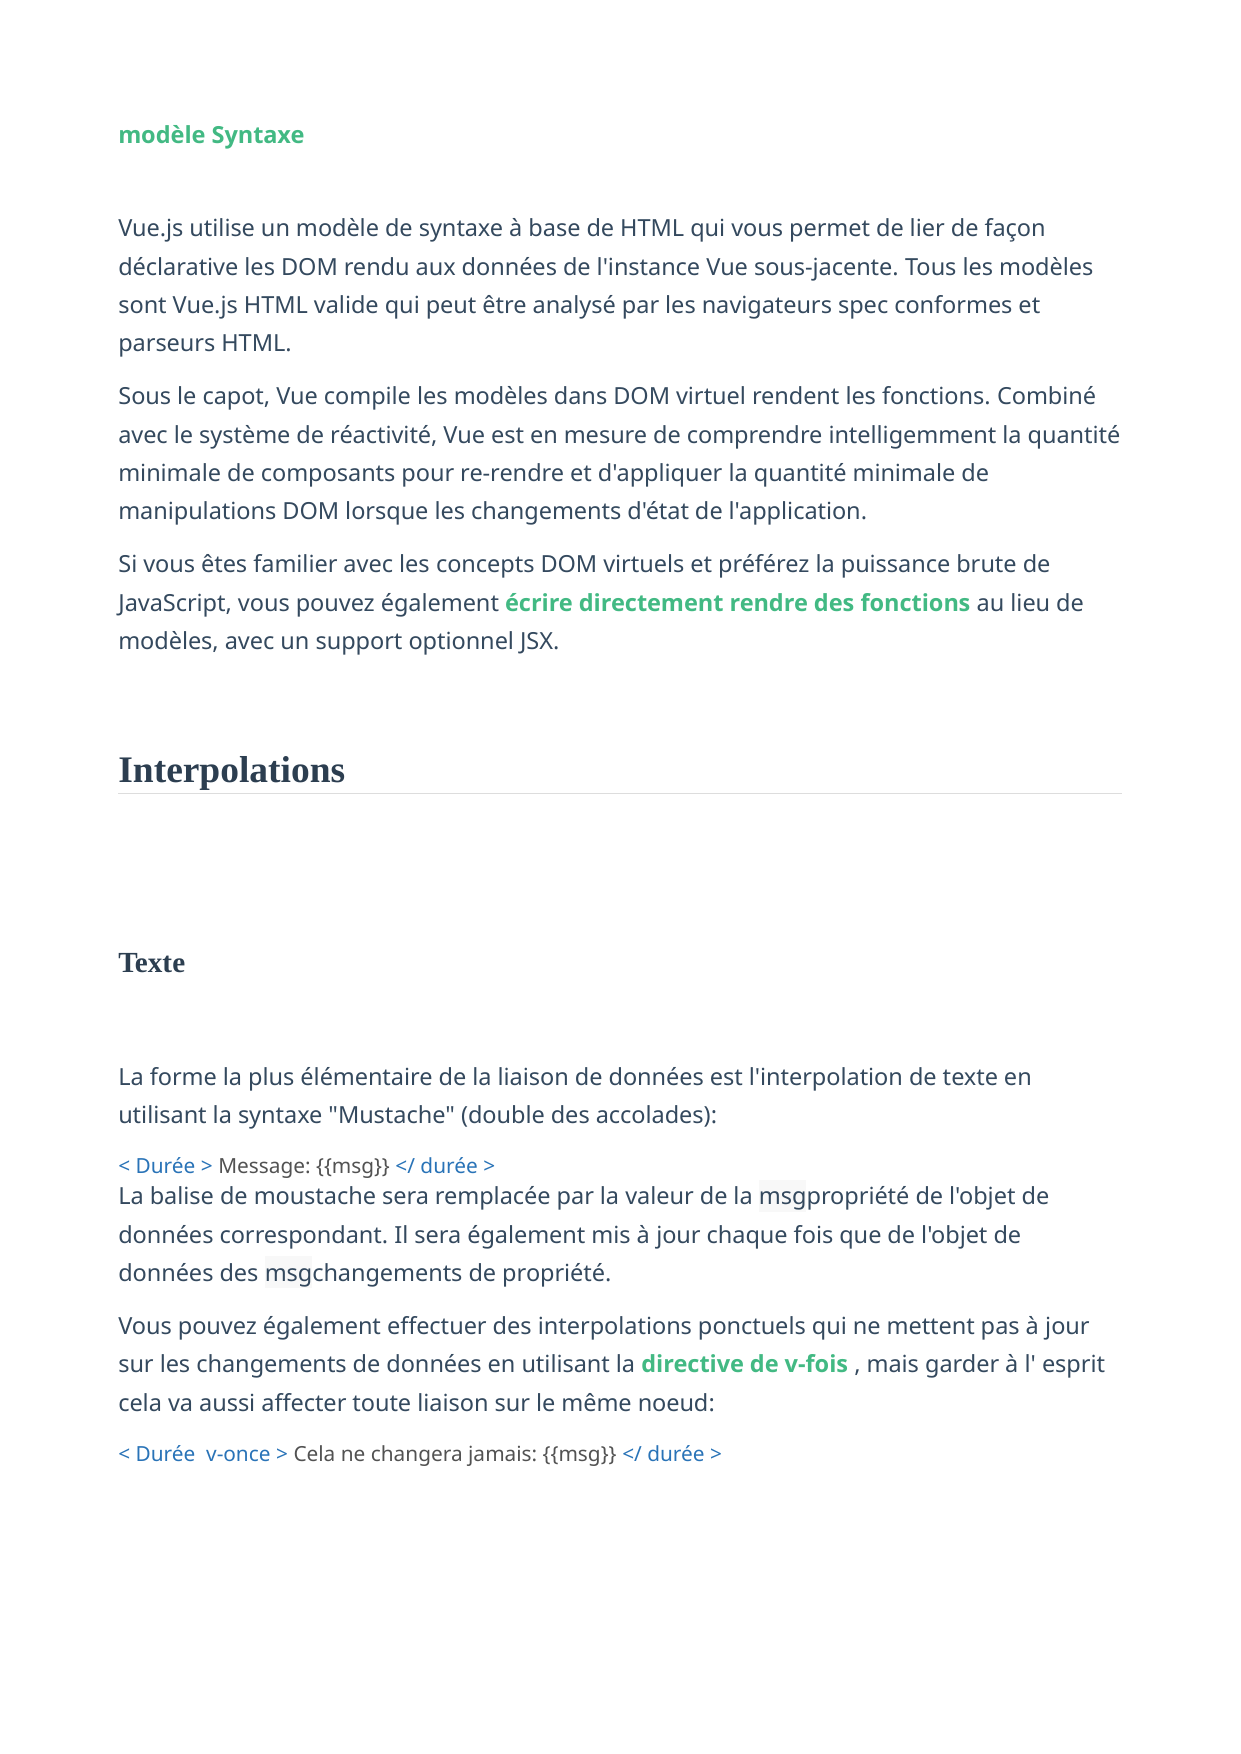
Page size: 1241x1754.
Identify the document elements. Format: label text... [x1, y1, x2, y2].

text La balise de moustache sera remplacée par la valeur de la msgpropriété de l'objet de données correspondant. Il sera également mis à jour chaque fois que de l'objet de données des msgchangements de propriété. [118, 1179, 1122, 1288]
subtitle Texte [118, 945, 1122, 979]
subtitle modèle Syntaxe [118, 118, 1122, 150]
text Vue.js utilise un modèle de syntaxe à base de HTML qui vous permet de lier de façon déclarative les DOM rendu aux données de l'instance Vue sous-jacente. Tous les modèles sont Vue.js HTML valide qui peut être analysé par les navigateurs spec conformes et parseurs HTML. [118, 212, 1122, 359]
table_header < Durée > Message: {{msg}} </ durée > [118, 1151, 572, 1179]
text Sous le capot, Vue compile les modèles dans DOM virtuel rendent les fonctions. Combiné avec le système de réactivité, Vue est en mesure de comprendre intelligemment la quantité minimale de composants pour re-rendre et d'appliquer la quantité minimale de manipulations DOM lorsque les changements d'état de l'application. [118, 379, 1122, 527]
table_header < Durée v-once > Cela ne changera jamais: {{msg}} </ durée > [118, 1439, 820, 1467]
subtitle Interpolations [118, 747, 1122, 793]
text Vous pouvez également effectuer des interpolations ponctuels qui ne mettent pas à jour sur les changements de données en utilisant la directive de v-fois , mais garder à l' esprit cela va aussi affecter toute liaison sur le même noeud: [118, 1309, 1122, 1418]
text Si vous êtes familier avec les concepts DOM virtuels et préférez la puissance brute de JavaScript, vous pouvez également écrire directement rendre des fonctions au lieu de modèles, avec un support optionnel JSX. [118, 547, 1122, 656]
text La forme la plus élémentaire de la liaison de données est l'interpolation de texte en utilisant la syntaxe "Mustache" (double des accolades): [118, 1060, 1122, 1130]
